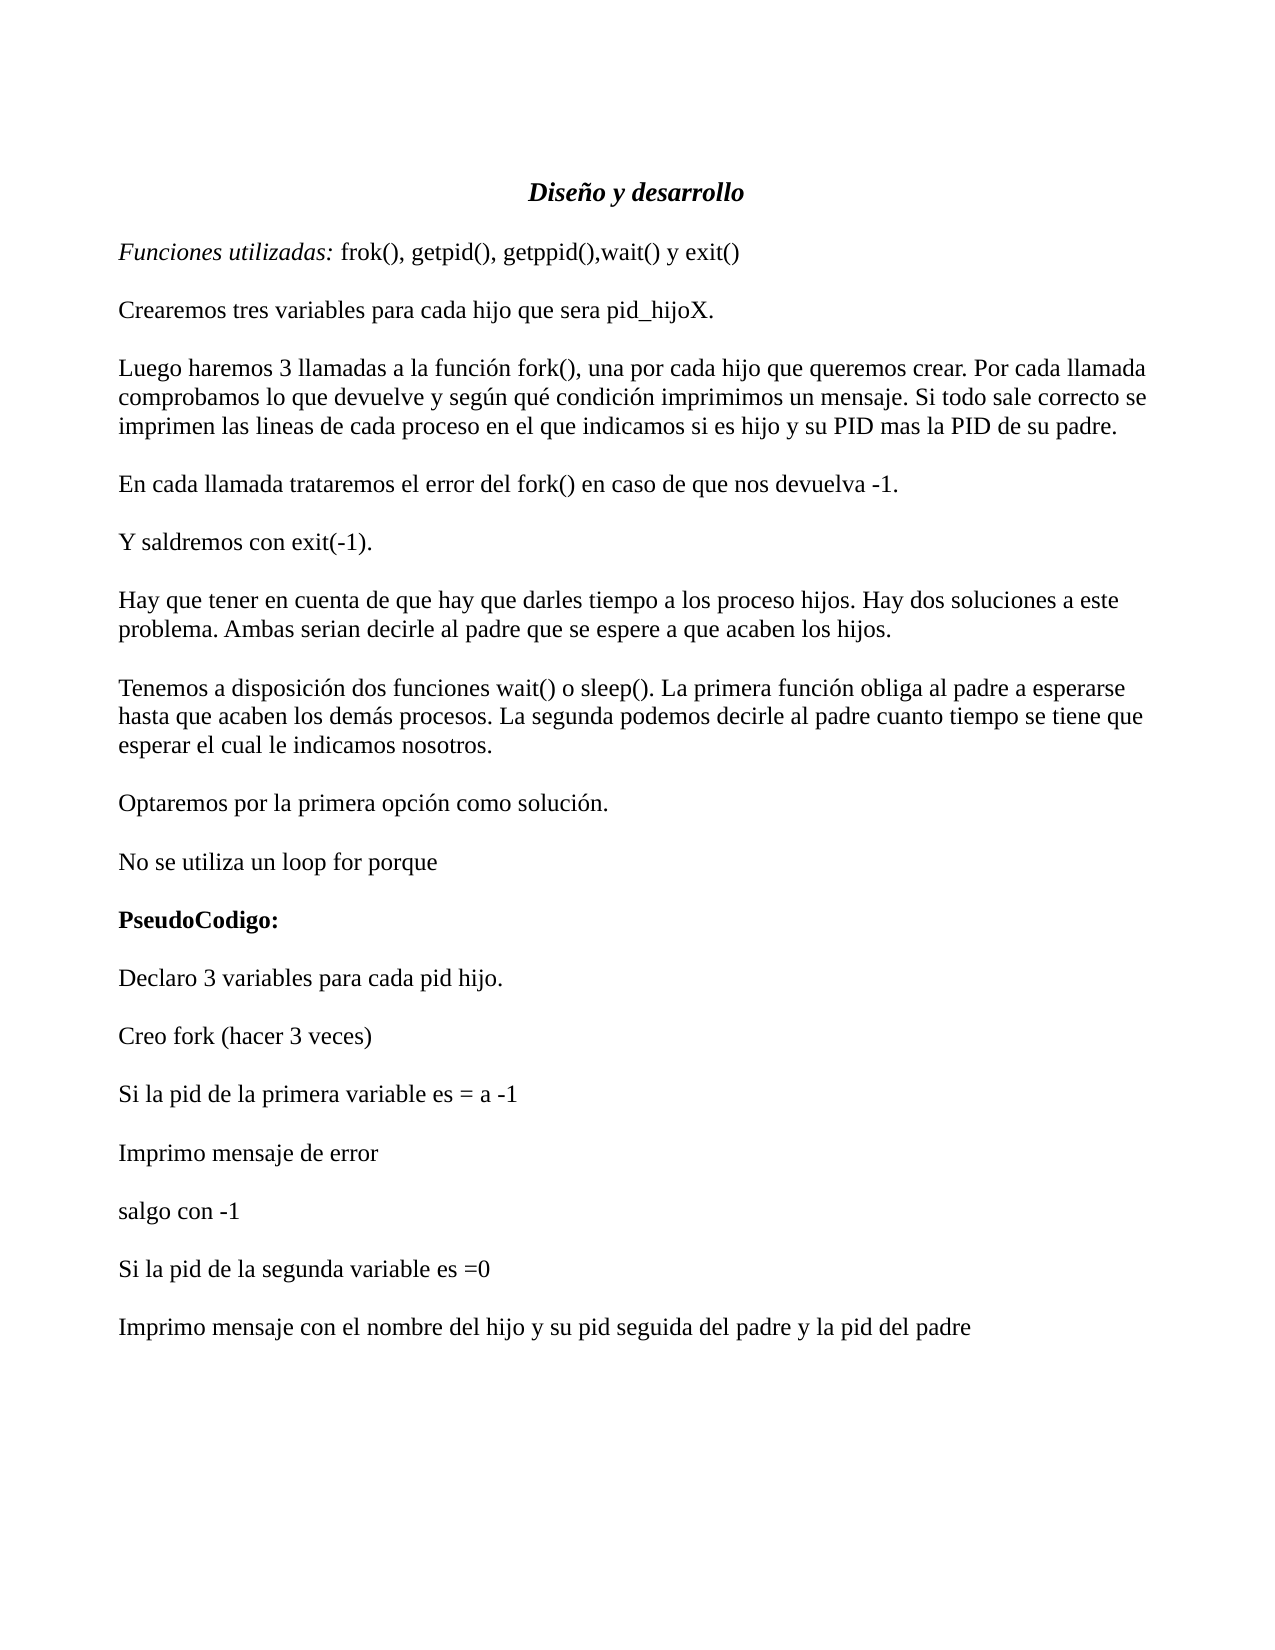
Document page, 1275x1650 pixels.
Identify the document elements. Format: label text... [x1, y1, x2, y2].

text Luego haremos 3 llamadas a la función fork(), una por cada hijo que queremos crear. Por cada llamada comprobamos lo que devuelve y según qué condición imprimimos un mensaje. Si todo sale correcto se imprimen las lineas de cada proceso en el que indicamos si es hijo y su PID mas la PID de su padre. [118, 353, 1157, 440]
text Imprimo mensaje de error [118, 1138, 1157, 1166]
text Diseño y desarrollo [118, 176, 1157, 207]
text Imprimo mensaje con el nombre del hijo y su pid seguida del padre y la pid del padre [118, 1312, 1157, 1341]
text No se utiliza un loop for porque [118, 847, 1157, 875]
text Optaremos por la primera opción como solución. [118, 788, 1157, 817]
text Funciones utilizadas: frok(), getpid(), getppid(),wait() y exit() [118, 237, 1157, 266]
text Si la pid de la primera variable es = a -1 [118, 1079, 1157, 1108]
text Declaro 3 variables para cada pid hijo. [118, 963, 1157, 992]
text Hay que tener en cuenta de que hay que darles tiempo a los proceso hijos. Hay dos soluciones a este problema. Ambas serian decirle al padre que se espere a que acaben los hijos. [118, 586, 1157, 643]
text salgo con -1 [118, 1196, 1157, 1225]
text Y saldremos con exit(-1). [118, 527, 1157, 556]
text Creo fork (hacer 3 veces) [118, 1021, 1157, 1050]
text Si la pid de la segunda variable es =0 [118, 1254, 1157, 1283]
text Crearemos tres variables para cada hijo que sera pid_hijoX. [118, 295, 1157, 324]
text PseudoCodigo: [118, 905, 1157, 933]
text En cada llamada trataremos el error del fork() en caso de que nos devuelva -1. [118, 469, 1157, 498]
text Tenemos a disposición dos funciones wait() o sleep(). La primera función obliga al padre a esperarse hasta que acaben los demás procesos. La segunda podemos decirle al padre cuanto tiempo se tiene que esperar el cual le indicamos nosotros. [118, 673, 1157, 759]
